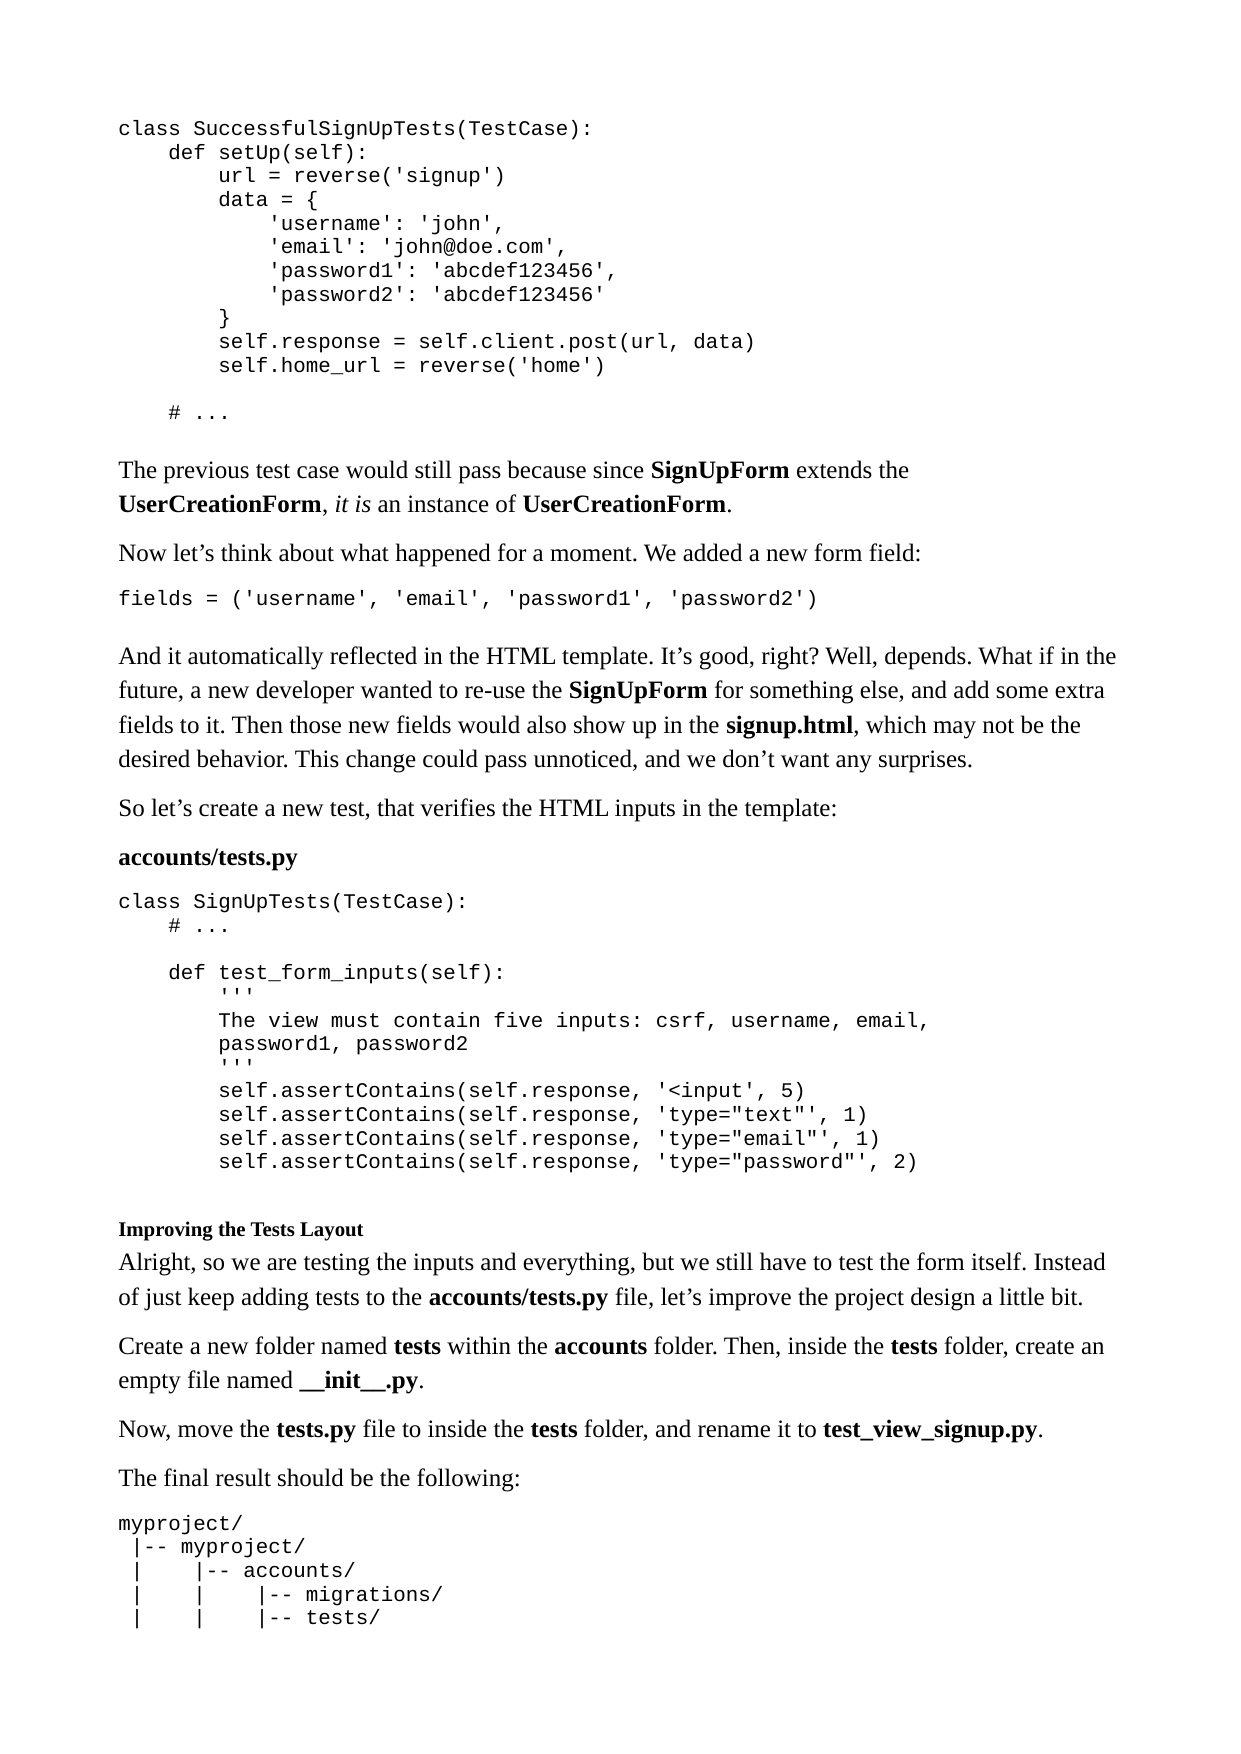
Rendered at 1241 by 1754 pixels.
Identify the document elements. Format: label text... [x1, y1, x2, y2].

text | | |-- migrations/ [118, 1583, 1122, 1607]
text accounts/tests.py [118, 842, 1122, 871]
text So let’s create a new test, that verifies the HTML inputs in the template: [118, 793, 1122, 822]
text self.assertContains(self.response, '<input', 5) [118, 1081, 1122, 1104]
text | |-- accounts/ [118, 1560, 1122, 1583]
text The previous test case would still pass because since SignUpForm extends the UserCreationForm, it is an instance of UserCreationForm. [118, 455, 1122, 518]
text def setUp(self): [118, 142, 1122, 165]
text |-- myproject/ [118, 1536, 1122, 1560]
text Alright, so we are testing the inputs and everything, but we still have to test the form itself. Instead of just keep adding tests to the accounts/tests.py file, let’s improve the project design a little bit. [118, 1247, 1122, 1311]
text 'username': 'john', [118, 213, 1122, 236]
text ''' [118, 986, 1122, 1009]
text data = { [118, 189, 1122, 213]
text Create a new folder named tests within the accounts folder. Then, inside the tests folder, create an empty file named __init__.py. [118, 1331, 1122, 1394]
text self.assertContains(self.response, 'type="password"', 2) [118, 1151, 1122, 1175]
text 'password2': 'abcdef123456' [118, 284, 1122, 307]
text class SignUpTests(TestCase): [118, 891, 1122, 915]
text Now let’s think about what happened for a moment. We added a new form field: [118, 538, 1122, 567]
text The view must contain five inputs: csrf, username, email, [118, 1009, 1122, 1033]
text myproject/ [118, 1513, 1122, 1536]
text self.assertContains(self.response, 'type="text"', 1) [118, 1104, 1122, 1128]
text self.response = self.client.post(url, data) [118, 331, 1122, 354]
text } [118, 307, 1122, 331]
text class SuccessfulSignUpTests(TestCase): [118, 118, 1122, 142]
text fields = ('username', 'email', 'password1', 'password2') [118, 588, 1122, 611]
text def test_form_inputs(self): [118, 962, 1122, 986]
text 'password1': 'abcdef123456', [118, 260, 1122, 284]
subtitle Improving the Tests Layout [118, 1217, 1122, 1241]
text self.home_url = reverse('home') [118, 354, 1122, 378]
text ''' [118, 1057, 1122, 1081]
text url = reverse('signup') [118, 165, 1122, 189]
text password1, password2 [118, 1033, 1122, 1057]
text self.assertContains(self.response, 'type="email"', 1) [118, 1128, 1122, 1151]
text And it automatically reflected in the HTML template. It’s good, right? Well, depends. What if in the future, a new developer wanted to re-use the SignUpForm for something else, and add some extra fields to it. Then those new fields would also show up in the signup.html, which may not be the desired behavior. This change could pass unnoticed, and we don’t want any surprises. [118, 641, 1122, 773]
text Now, move the tests.py file to inside the tests folder, and rename it to test_view_signup.py. [118, 1414, 1122, 1443]
text # ... [118, 402, 1122, 426]
text 'email': 'john@doe.com', [118, 236, 1122, 260]
text The final result should be the following: [118, 1463, 1122, 1492]
text | | |-- tests/ [118, 1607, 1122, 1631]
text # ... [118, 915, 1122, 939]
